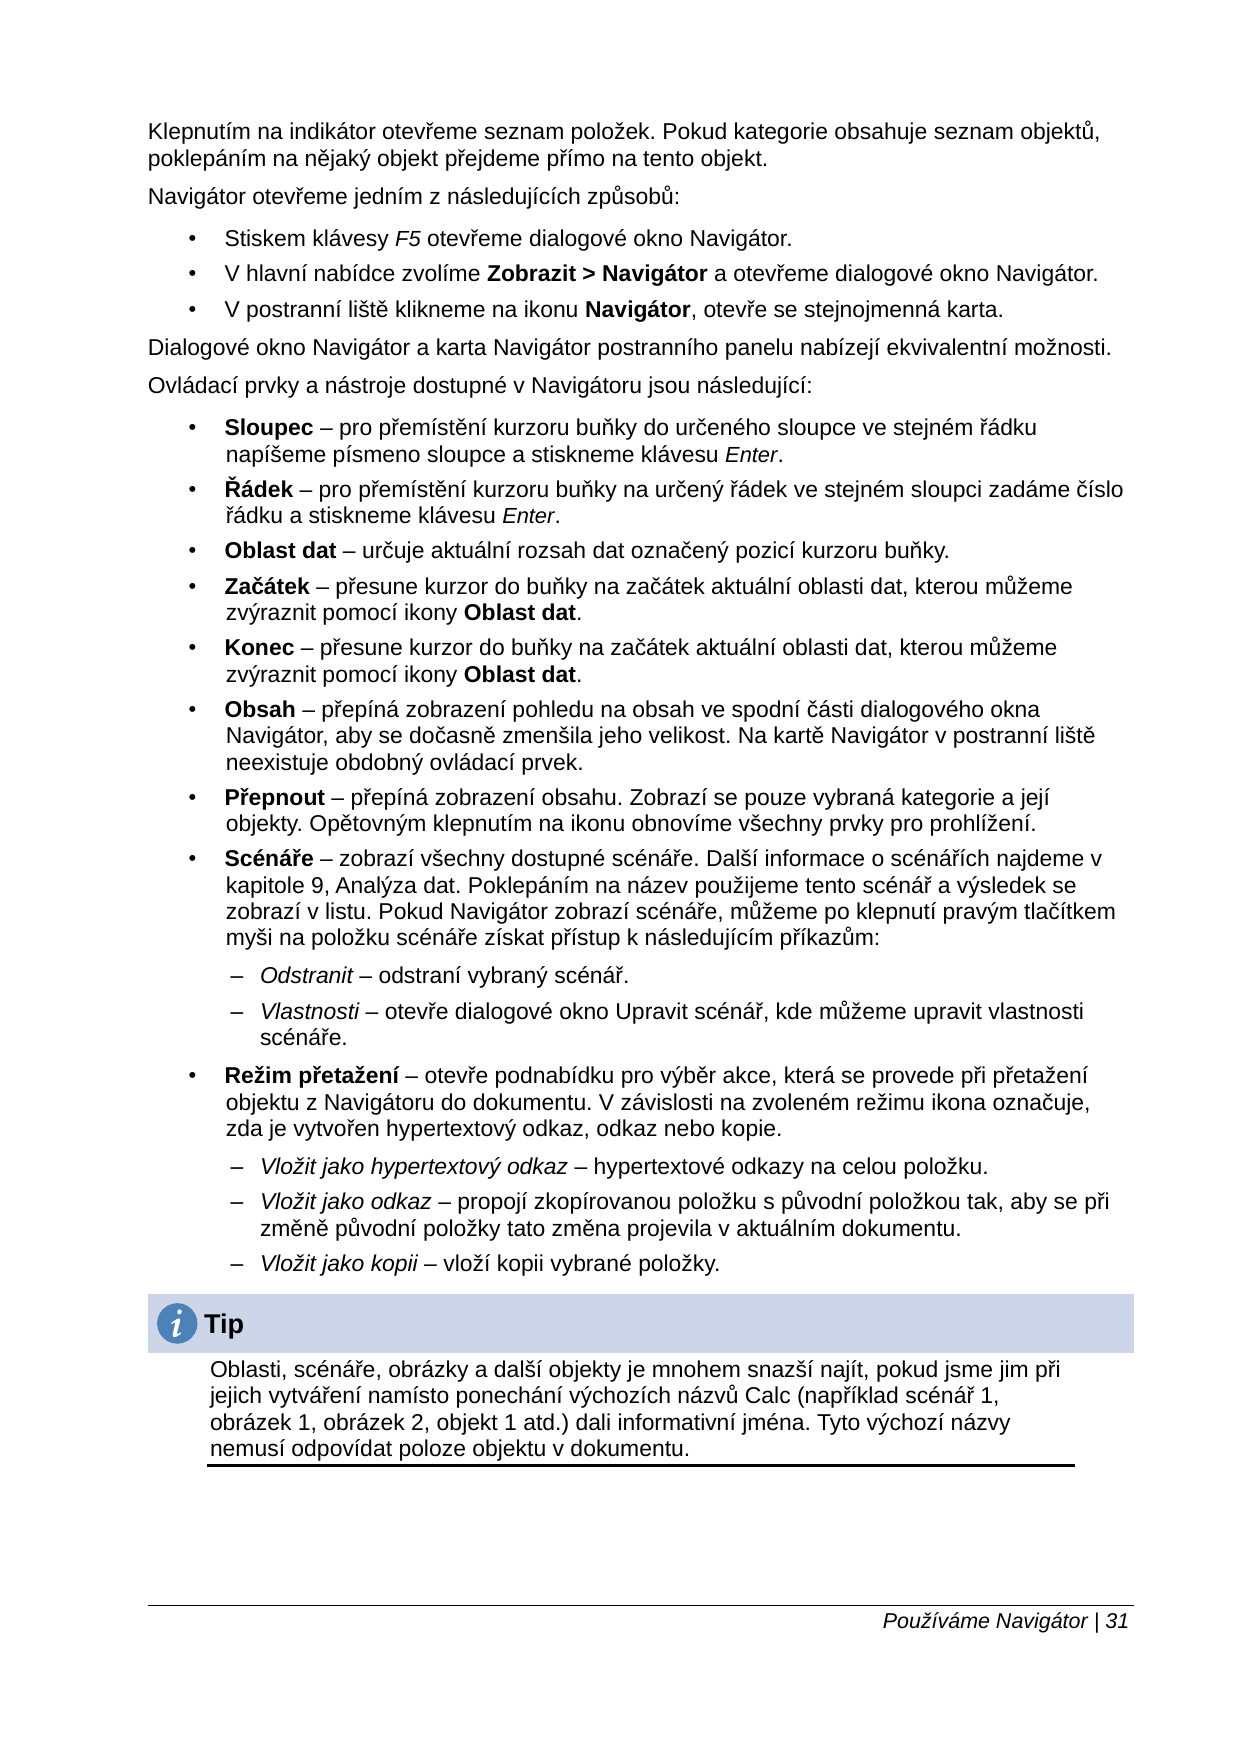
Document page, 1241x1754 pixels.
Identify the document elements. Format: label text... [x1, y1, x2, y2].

list Začátek – přesune kurzor do buňky na začátek aktuální oblasti dat, kterou můžeme zvýraznit pomocí ikony Oblast dat. [185, 570, 1134, 625]
list Navigátor otevřeme jedním z následujících způsobů: [148, 183, 1134, 210]
subtitle Tip [148, 1294, 1134, 1353]
list Přepnout – přepíná zobrazení obsahu. Zobrazí se pouze vybraná kategorie a její objekty. Opětovným klepnutím na ikonu obnovíme všechny prvky pro prohlížení. [185, 781, 1134, 836]
list Vložit jako odkaz – propojí zkopírovanou položku s původní položkou tak, aby se při změně původní položky tato změna projevila v aktuálním dokumentu. [230, 1188, 1134, 1241]
list Stiskem klávesy F5 otevřeme dialogové okno Navigátor. [185, 222, 1134, 251]
list Ovládací prvky a nástroje dostupné v Navigátoru jsou následující: [148, 372, 1134, 399]
list Vlastnosti – otevře dialogové okno Upravit scénář, kde můžeme upravit vlastnosti scénáře. [230, 998, 1134, 1050]
list Odstranit – odstraní vybraný scénář. [230, 962, 1134, 989]
list Vložit jako kopii – vloží kopii vybrané položky. [230, 1250, 1134, 1276]
list Sloupec – pro přemístění kurzoru buňky do určeného sloupce ve stejném řádku napíšeme písmeno sloupce a stiskneme klávesu Enter. [185, 411, 1134, 467]
list Řádek – pro přemístění kurzoru buňky na určený řádek ve stejném sloupci zadáme číslo řádku a stiskneme klávesu Enter. [185, 473, 1134, 528]
list Obsah – přepíná zobrazení pohledu na obsah ve spodní části dialogového okna Navigátor, aby se dočasně zmenšila jeho velikost. Na kartě Navigátor v postranní liště neexistuje obdobný ovládací prvek. [185, 693, 1134, 775]
list Oblast dat – určuje aktuální rozsah dat označený pozicí kurzoru buňky. [185, 534, 1134, 564]
list Vložit jako hypertextový odkaz – hypertextové odkazy na celou položku. [230, 1153, 1134, 1179]
list Režim přetažení – otevře podnabídku pro výběr akce, která se provede při přetažení objektu z Navigátoru do dokumentu. V závislosti na zvoleném režimu ikona označuje, zda je vytvořen hypertextový odkaz, odkaz nebo kopie. [185, 1059, 1134, 1144]
text Klepnutím na indikátor otevřeme seznam položek. Pokud kategorie obsahuje seznam objektů, poklepáním na nějaký objekt přejdeme přímo na tento objekt. [148, 118, 1134, 171]
list Konec – přesune kurzor do buňky na začátek aktuální oblasti dat, kterou můžeme zvýraznit pomocí ikony Oblast dat. [185, 631, 1134, 687]
list Dialogové okno Navigátor a karta Navigátor postranního panelu nabízejí ekvivalentní možnosti. [148, 334, 1134, 360]
text Oblasti, scénáře, obrázky a další objekty je mnohem snazší najít, pokud jsme jim při jejich vytváření namísto ponechání výchozích názvů Calc (například scénář 1, obrázek 1, obrázek 2, objekt 1 atd.) dali informativní jména. Tyto výchozí názvy nemusí odpovídat poloze objektu v dokumentu. [207, 1353, 1075, 1464]
list Scénáře – zobrazí všechny dostupné scénáře. Další informace o scénářích najdeme v kapitole 9, Analýza dat. Poklepáním na název použijeme tento scénář a výsledek se zobrazí v listu. Pokud Navigátor zobrazí scénáře, můžeme po klepnutí pravým tlačítkem myši na položku scénáře získat přístup k následujícím příkazům: [185, 842, 1134, 953]
list V postranní liště klikneme na ikonu Navigátor, otevře se stejnojmenná karta. [185, 293, 1134, 325]
list V hlavní nabídce zvolíme Zobrazit > Navigátor a otevřeme dialogové okno Navigátor. [185, 257, 1134, 287]
